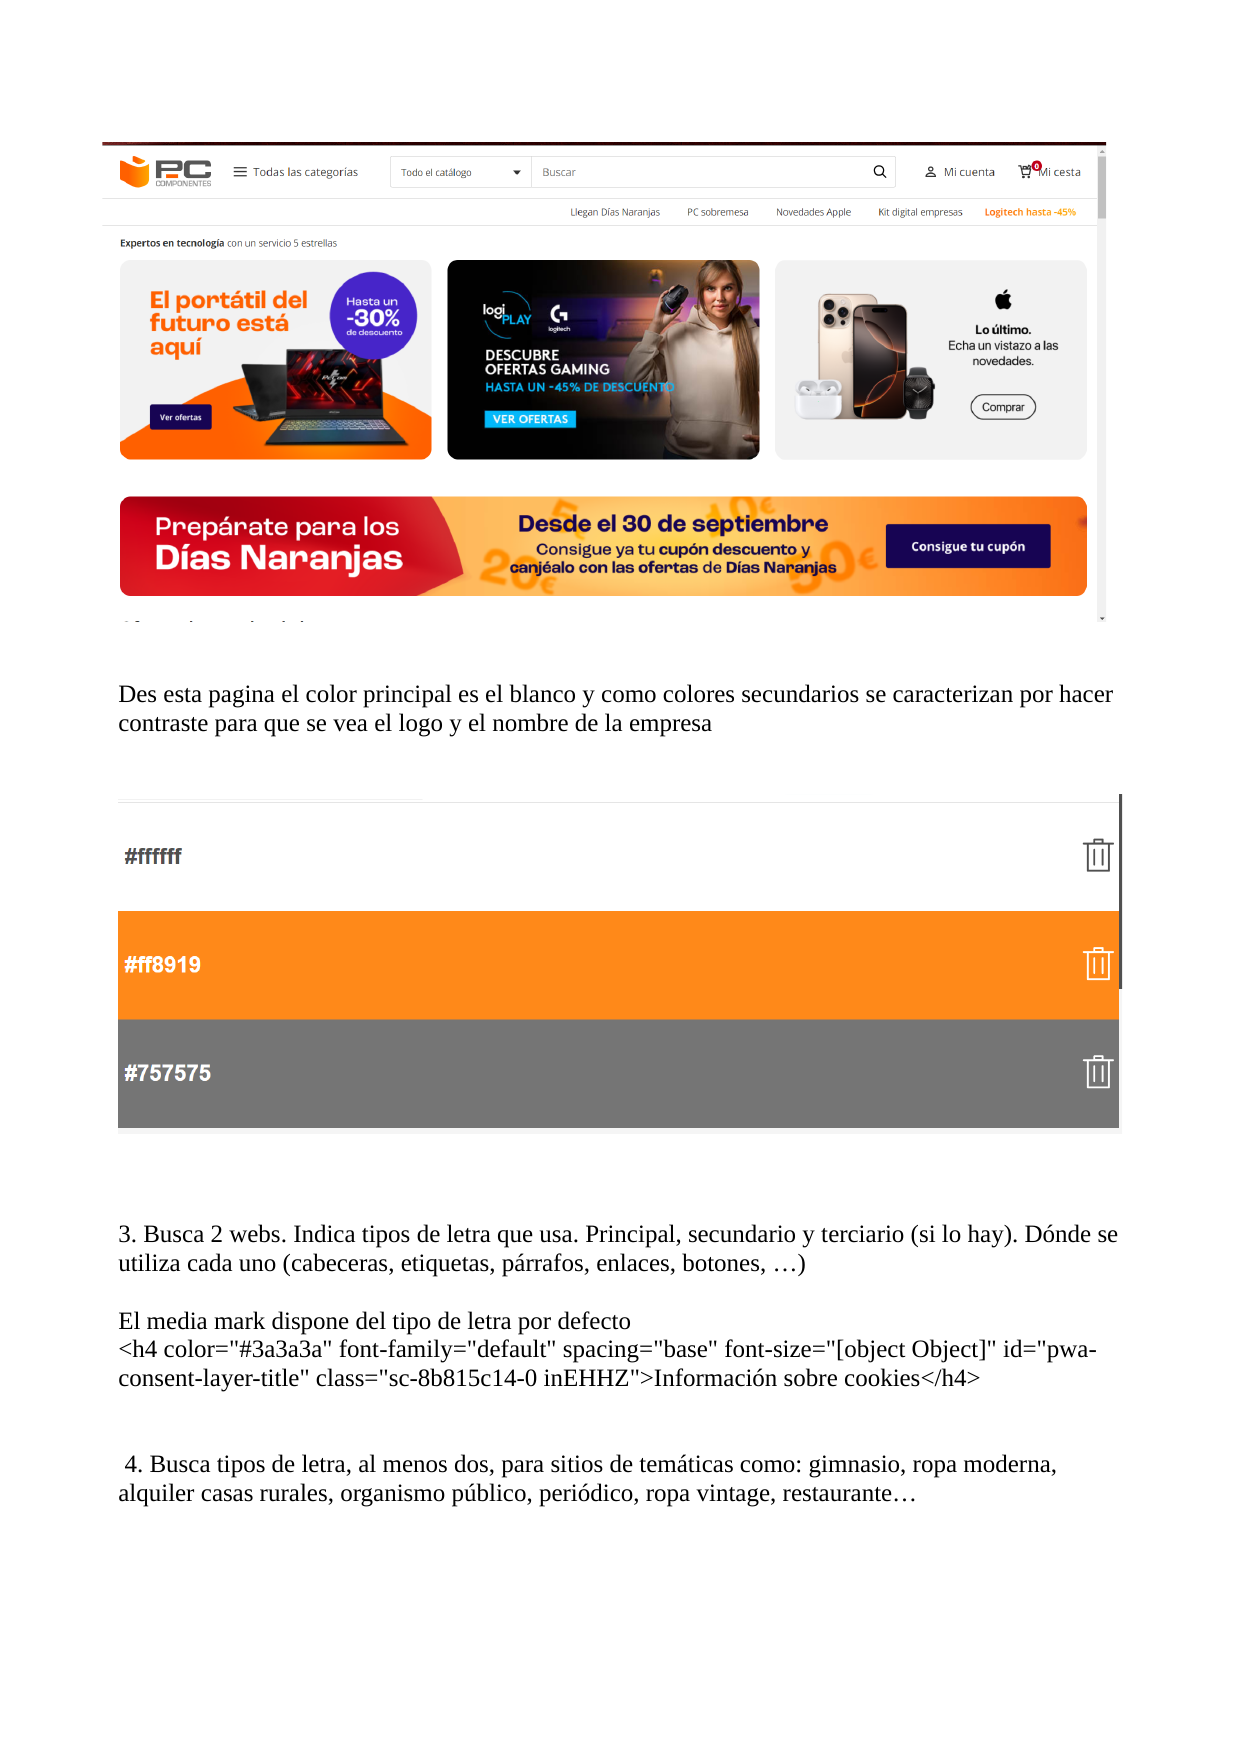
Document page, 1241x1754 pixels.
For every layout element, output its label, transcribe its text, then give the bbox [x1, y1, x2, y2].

picture [102, 142, 1107, 622]
text 3. Busca 2 webs. Indica tipos de letra que usa. Principal, secundario y terciario (si lo hay). Dónde se utiliza cada uno (cabeceras, etiquetas, párrafos, enlaces, botones, …) [118, 1219, 1122, 1277]
text Des esta pagina el color principal es el blanco y como colores secundarios se caracterizan por hacer contraste para que se vea el logo y el nombre de la empresa [118, 679, 1122, 737]
text <h4 color="#3a3a3a" font-family="default" spacing="base" font-size="[object Object]" id="pwa-consent-layer-title" class="sc-8b815c14-0 inEHHZ">Información sobre cookies</h4> [118, 1334, 1122, 1392]
text El media mark dispone del tipo de letra por defecto [118, 1306, 1122, 1334]
picture [118, 794, 1123, 1134]
text 4. Busca tipos de letra, al menos dos, para sitios de temáticas como: gimnasio, ropa moderna, alquiler casas rurales, organismo público, periódico, ropa vintage, restaurante… [118, 1449, 1122, 1507]
